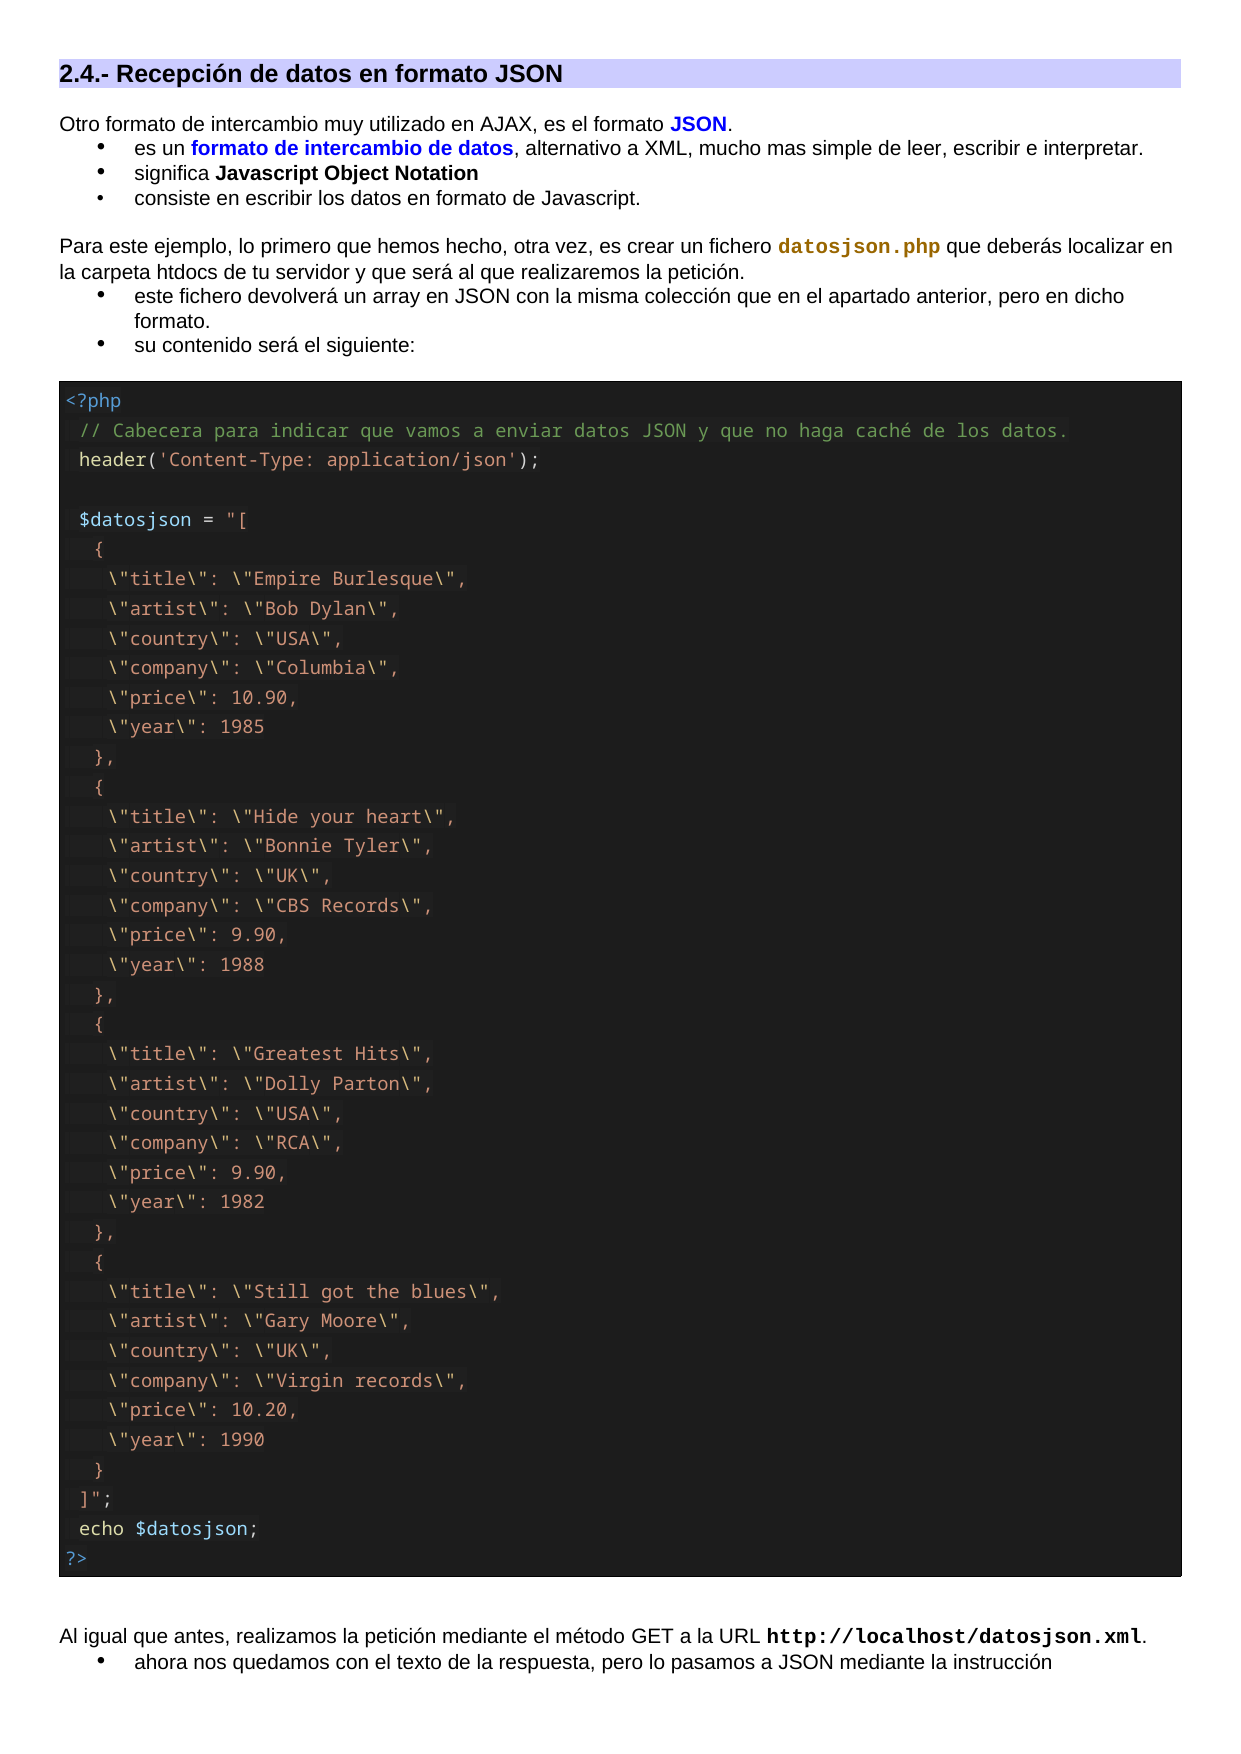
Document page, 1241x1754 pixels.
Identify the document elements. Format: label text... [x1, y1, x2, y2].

subtitle 2.4.- Recepción de datos en formato JSON [59, 59, 1181, 88]
list ahora nos quedamos con el texto de la respuesta, pero lo pasamos a JSON mediante la instrucción [97, 1650, 1181, 1675]
list este fichero devolverá un array en JSON con la misma colección que en el apartado anterior, pero en dicho formato. [97, 283, 1181, 332]
table_header <?php // Cabecera para indicar que vamos a enviar datos JSON y que no haga caché de los datos. header('Content-Type: application/json'); $datosjson = "[ { \"title\": \"Empire Burlesque\", \"artist\": \"Bob Dylan\", \"country\": \"USA\", \"company\": \"Columbia\", \"price\": 10.90, \"year\": 1985 }, { \"title\": \"Hide your heart\", \"artist\": \"Bonnie Tyler\", \"country\": \"UK\", \"company\": \"CBS Records\", \"price\": 9.90, \"year\": 1988 }, { \"title\": \"Greatest Hits\", \"artist\": \"Dolly Parton\", \"country\": \"USA\", \"company\": \"RCA\", \"price\": 9.90, \"year\": 1982 }, { \"title\": \"Still got the blues\", \"artist\": \"Gary Moore\", \"country\": \"UK\", \"company\": \"Virgin records\", \"price\": 10.20, \"year\": 1990 } ]"; echo $datosjson; ?> [60, 382, 1181, 1576]
list su contenido será el siguiente: [97, 332, 1181, 357]
list significa Javascript Object Notation [97, 161, 1181, 186]
list es un formato de intercambio de datos, alternativo a XML, mucho mas simple de leer, escribir e interpretar. [97, 136, 1181, 161]
text Para este ejemplo, lo primero que hemos hecho, otra vez, es crear un fichero datosjson.php que deberás localizar en la carpeta htdocs de tu servidor y que será al que realizaremos la petición. [59, 234, 1181, 283]
text Al igual que antes, realizamos la petición mediante el método GET a la URL http://localhost/datosjson.xml. [59, 1624, 1181, 1650]
text Otro formato de intercambio muy utilizado en AJAX, es el formato JSON. [59, 112, 1181, 136]
list consiste en escribir los datos en formato de Javascript. [97, 186, 1181, 210]
